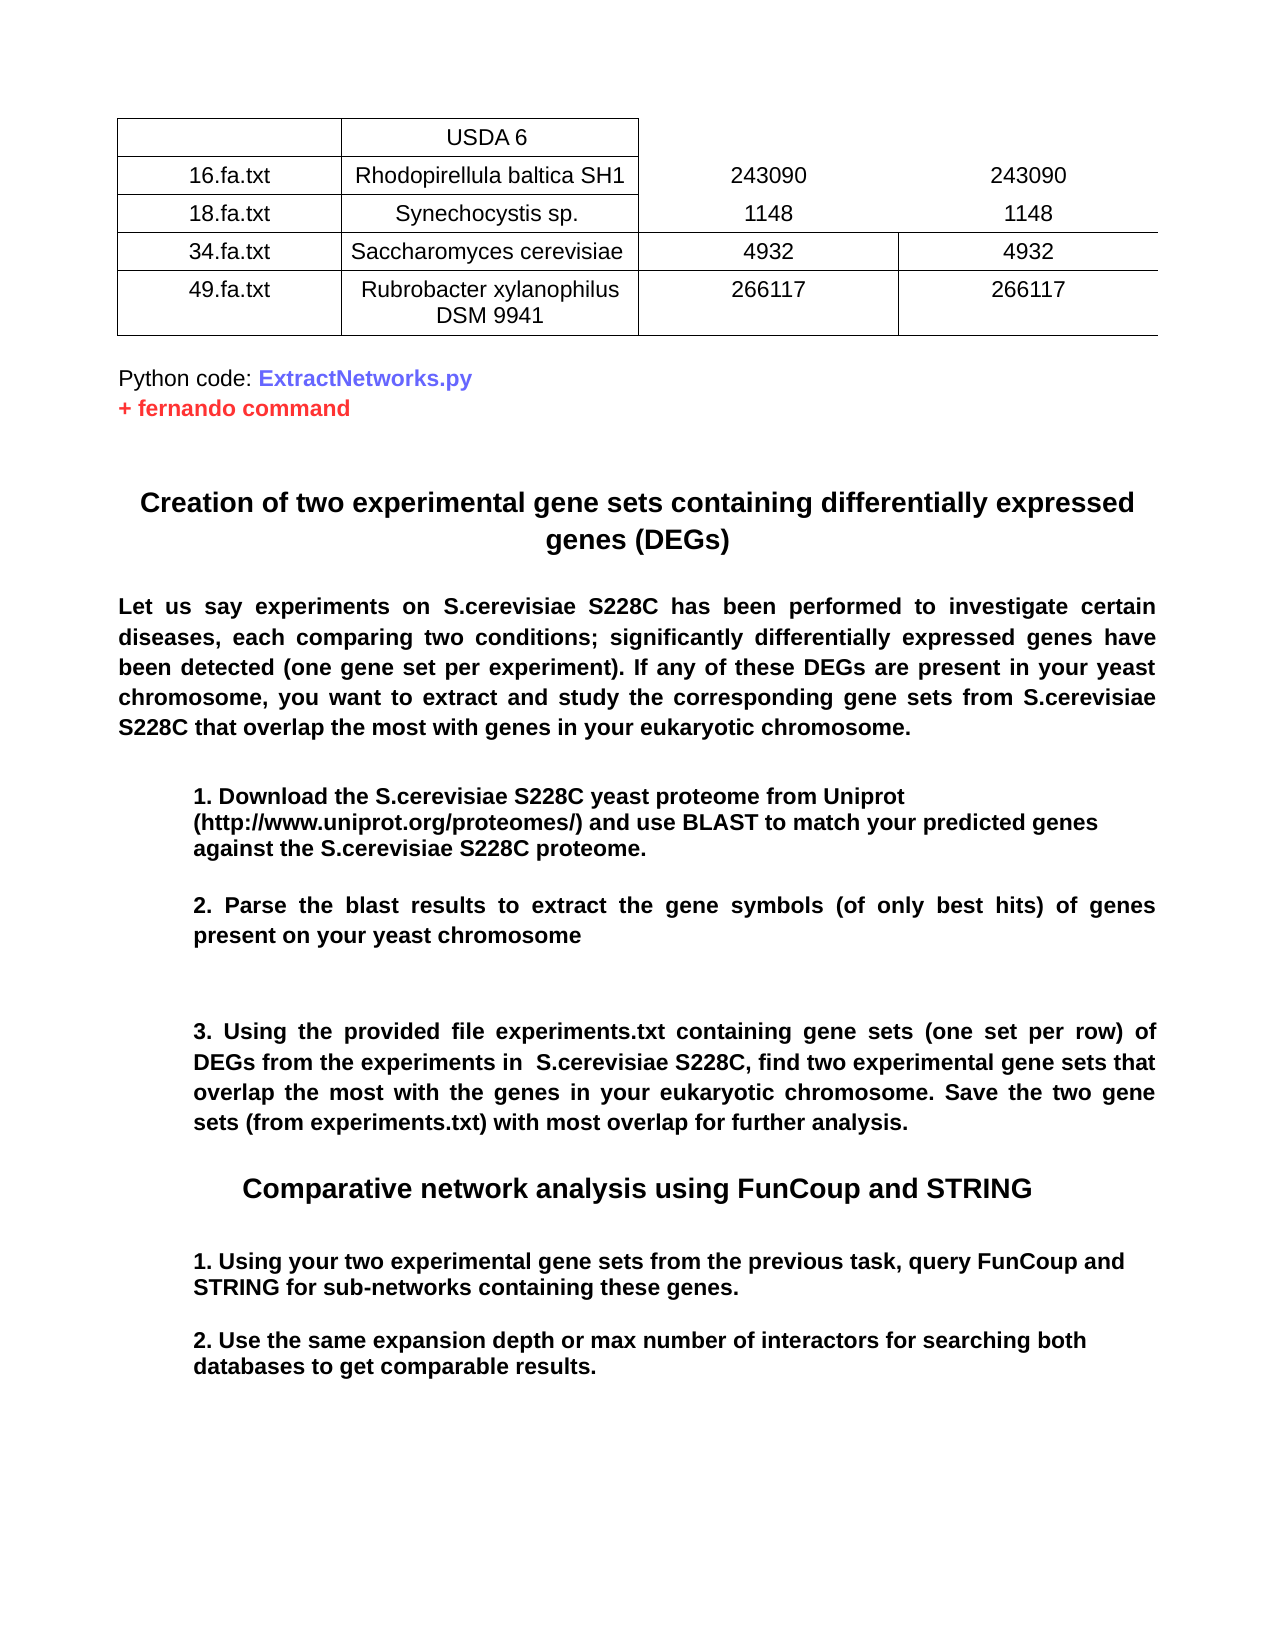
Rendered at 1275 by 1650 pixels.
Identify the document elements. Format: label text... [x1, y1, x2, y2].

table_cell Synechocystis sp. [342, 195, 638, 232]
list 2. Use the same expansion depth or max number of interactors for searching both databases to get comparable results. [156, 1327, 1157, 1379]
table_cell Rhodopirellula baltica SH1 [342, 157, 638, 194]
list 3. Using the provided file experiments.txt containing gene sets (one set per row) of DEGs from the experiments in S.cerevisiae S228C, find two experimental gene sets that overlap the most with the genes in your eukaryotic chromosome. Save the two gene sets (from experiments.txt) with most overlap for further analysis. [156, 1018, 1157, 1135]
list 1. Download the S.cerevisiae S228C yeast proteome from Uniprot (http://www.uniprot.org/proteomes/) and use BLAST to match your predicted genes against the S.cerevisiae S228C proteome. [156, 783, 1157, 862]
text Comparative network analysis using FunCoup and STRING [118, 1172, 1157, 1204]
table_cell 1148 [899, 194, 1158, 232]
table_cell USDA 6 [342, 119, 638, 156]
table_cell 18.fa.txt [118, 195, 341, 232]
table_cell 16.fa.txt [118, 157, 341, 194]
text Creation of two experimental gene sets containing differentially expressed genes (DEGs) [118, 486, 1157, 555]
text + fernando command [118, 395, 1157, 422]
table_cell 34.fa.txt [118, 233, 341, 270]
table_cell [639, 118, 898, 156]
list 1. Using your two experimental gene sets from the previous task, query FunCoup and STRING for sub-networks containing these genes. [156, 1248, 1157, 1300]
table_cell 266117 [639, 271, 898, 334]
list 2. Parse the blast results to extract the gene symbols (of only best hits) of genes present on your yeast chromosome [156, 892, 1157, 948]
table_cell 4932 [899, 233, 1158, 270]
table_cell 243090 [899, 156, 1158, 194]
table_cell 266117 [899, 271, 1158, 334]
table_cell Rubrobacter xylanophilus DSM 9941 [342, 271, 638, 334]
table_cell 49.fa.txt [118, 271, 341, 334]
text Python code: ExtractNetworks.py [118, 365, 1157, 391]
table_cell [118, 119, 341, 156]
table_cell [899, 118, 1158, 156]
table_cell 4932 [639, 233, 898, 270]
table_cell 243090 [639, 156, 898, 194]
table_cell Saccharomyces cerevisiae [342, 233, 638, 270]
text Let us say experiments on S.cerevisiae S228C has been performed to investigate certain diseases, each comparing two conditions; significantly differentially expressed genes have been detected (one gene set per experiment). If any of these DEGs are present in your yeast chromosome, you want to extract and study the corresponding gene sets from S.cerevisiae S228C that overlap the most with genes in your eukaryotic chromosome. [118, 593, 1157, 740]
table_cell 1148 [639, 194, 898, 232]
